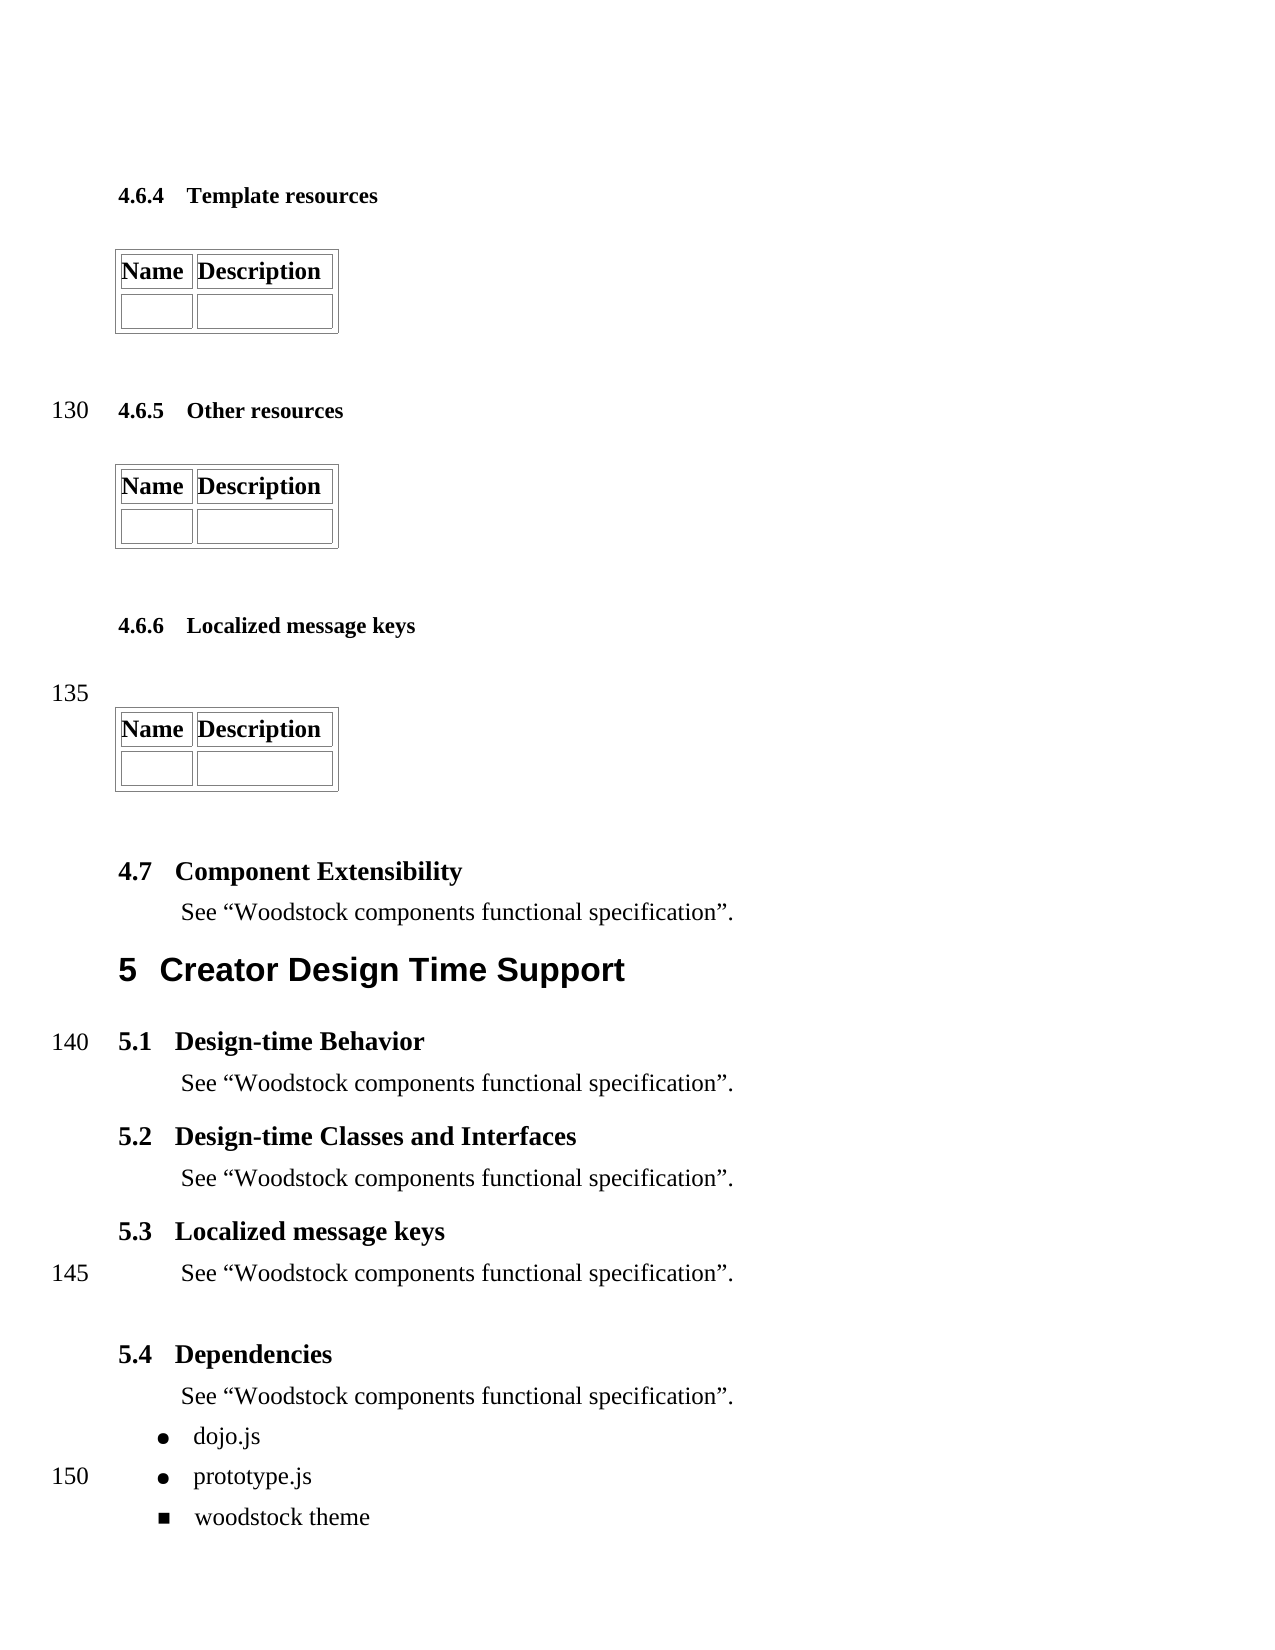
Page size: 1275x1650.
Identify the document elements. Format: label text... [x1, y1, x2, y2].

text See “Woodstock components functional specification”. [181, 1164, 1157, 1192]
list woodstock theme [157, 1503, 1157, 1530]
table_header Description [194, 250, 335, 288]
subtitle Other resources [118, 398, 1157, 424]
table_header Name [118, 465, 194, 503]
text See “Woodstock components functional specification”. [181, 1259, 1157, 1287]
subtitle Creator Design Time Support [118, 951, 1157, 989]
table_header Name [118, 708, 194, 746]
table_cell [122, 752, 192, 785]
table_cell [194, 503, 335, 543]
subtitle Design-time Behavior [118, 1026, 1157, 1056]
table_cell [122, 510, 192, 543]
table_header Description [194, 708, 335, 746]
table_cell [118, 288, 194, 328]
subtitle Localized message keys [118, 1217, 1157, 1247]
text See “Woodstock components functional specification”. [181, 1069, 1157, 1096]
subtitle Template resources [118, 183, 1157, 209]
text See “Woodstock components functional specification”. [181, 898, 1157, 926]
list dojo.js [156, 1422, 1157, 1450]
list prototype.js [156, 1462, 1157, 1490]
subtitle Localized message keys [118, 613, 1157, 639]
subtitle Design-time Classes and Interfaces [118, 1121, 1157, 1151]
table_cell [194, 288, 335, 328]
table_cell [118, 746, 194, 785]
table_header Name [118, 250, 194, 288]
table_cell [198, 510, 332, 543]
table_cell [118, 503, 194, 543]
table_cell [194, 746, 335, 785]
table_cell [198, 752, 332, 785]
subtitle Component Extensibility [118, 856, 1157, 886]
table_cell [122, 295, 192, 328]
subtitle Dependencies [118, 1339, 1157, 1369]
table_header Description [194, 465, 335, 503]
text See “Woodstock components functional specification”. [181, 1382, 1157, 1410]
table_cell [198, 295, 332, 328]
